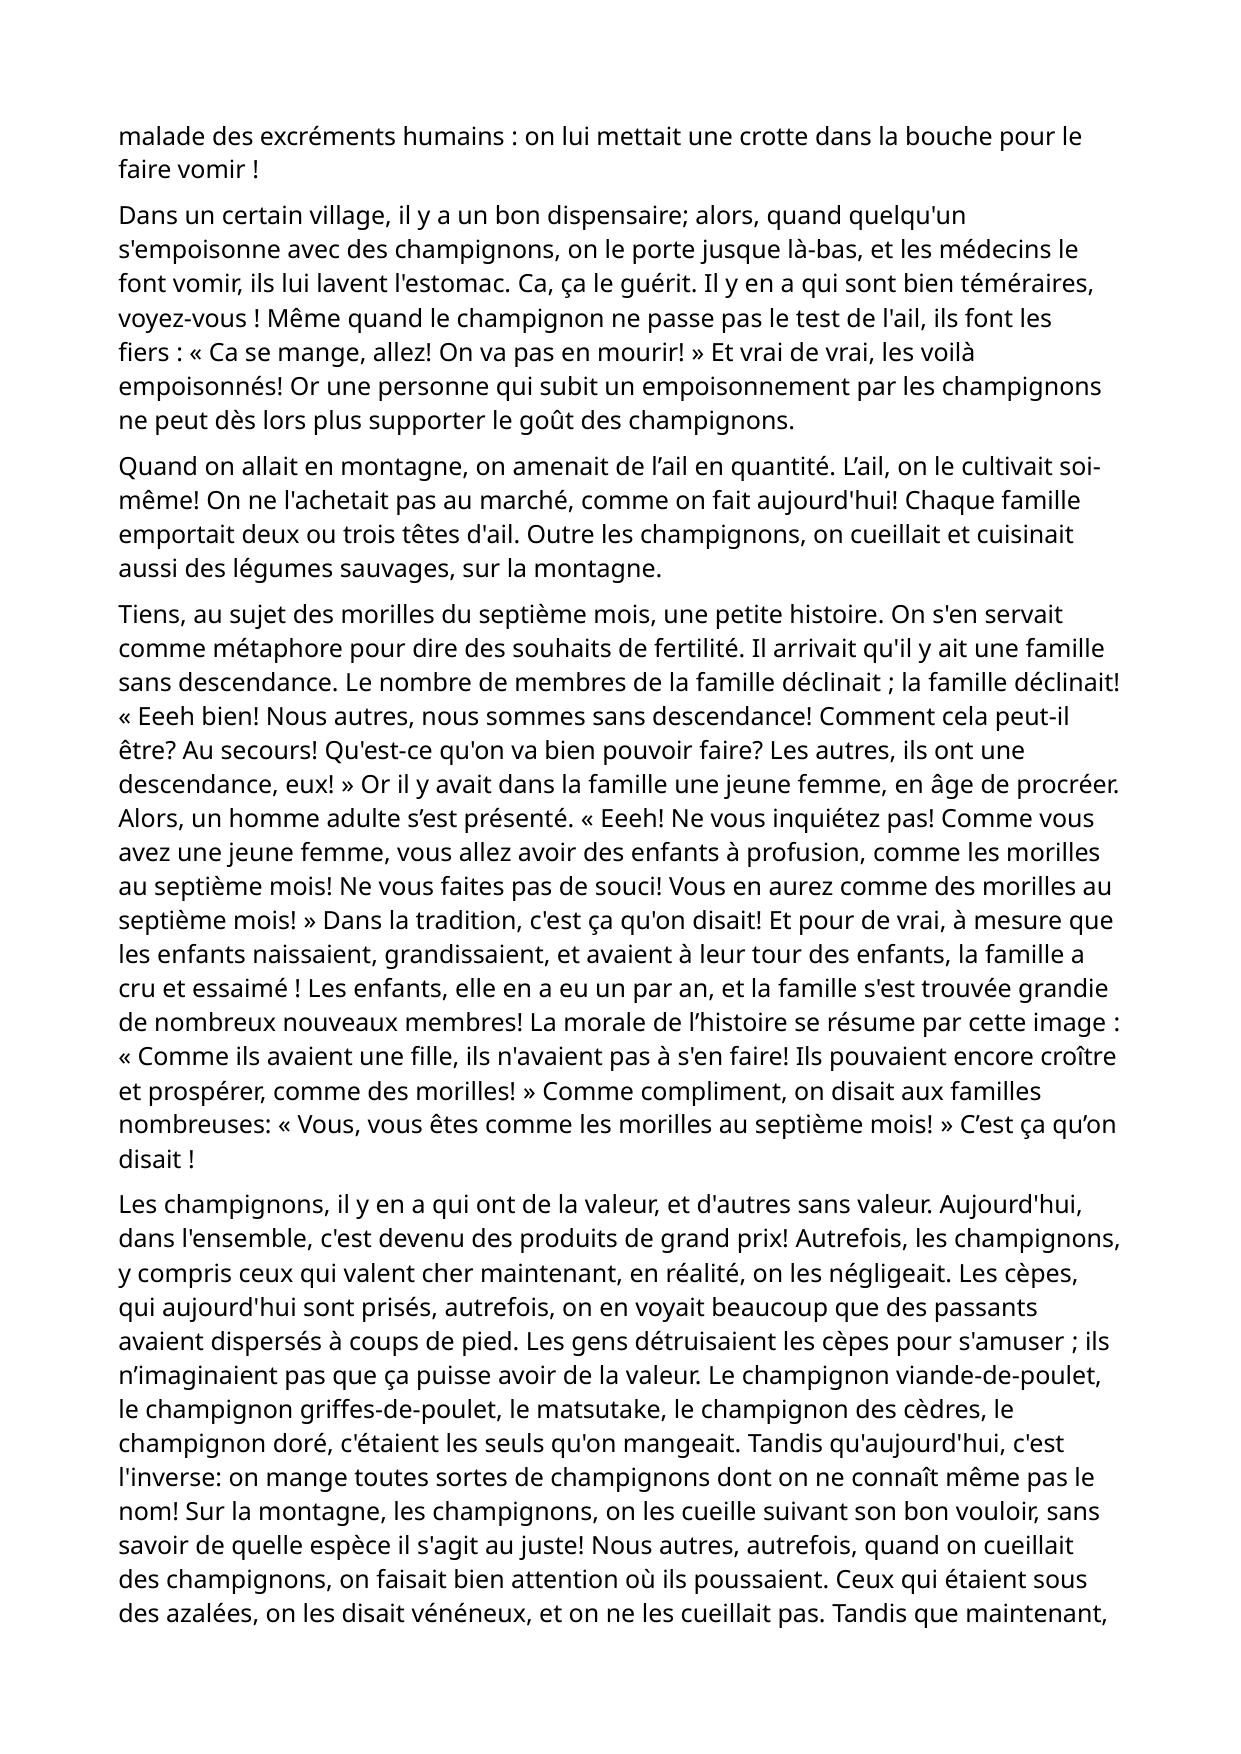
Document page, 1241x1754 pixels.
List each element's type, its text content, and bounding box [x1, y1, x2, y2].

text Quand on allait en montagne, on amenait de l’ail en quantité. L’ail, on le cultivait soi-même! On ne l'achetait pas au marché, comme on fait aujourd'hui! Chaque famille emportait deux ou trois têtes d'ail. Outre les champignons, on cueillait et cuisinait aussi des légumes sauvages, sur la montagne. [118, 448, 1122, 584]
text Les champignons, il y en a qui ont de la valeur, et d'autres sans valeur. Aujourd'hui, dans l'ensemble, c'est devenu des produits de grand prix! Autrefois, les champignons, y compris ceux qui valent cher maintenant, en réalité, on les négligeait. Les cèpes, qui aujourd'hui sont prisés, autrefois, on en voyait beaucoup que des passants avaient dispersés à coups de pied. Les gens détruisaient les cèpes pour s'amuser ; ils n’imaginaient pas que ça puisse avoir de la valeur. Le champignon viande-de-poulet, le champignon griffes-de-poulet, le matsutake, le champignon des cèdres, le champignon doré, c'étaient les seuls qu'on mangeait. Tandis qu'aujourd'hui, c'est l'inverse: on mange toutes sortes de champignons dont on ne connaît même pas le nom! Sur la montagne, les champignons, on les cueille suivant son bon vouloir, sans savoir de quelle espèce il s'agit au juste! Nous autres, autrefois, quand on cueillait des champignons, on faisait bien attention où ils poussaient. Ceux qui étaient sous des azalées, on les disait vénéneux, et on ne les cueillait pas. Tandis que maintenant, [118, 1187, 1122, 1630]
text Tiens, au sujet des morilles du septième mois, une petite histoire. On s'en servait comme métaphore pour dire des souhaits de fertilité. Il arrivait qu'il y ait une famille sans descendance. Le nombre de membres de la famille déclinait ; la famille déclinait! « Eeeh bien! Nous autres, nous sommes sans descendance! Comment cela peut-il être? Au secours! Qu'est-ce qu'on va bien pouvoir faire? Les autres, ils ont une descendance, eux! » Or il y avait dans la famille une jeune femme, en âge de procréer. Alors, un homme adulte s’est présenté. « Eeeh! Ne vous inquiétez pas! Comme vous avez une jeune femme, vous allez avoir des enfants à profusion, comme les morilles au septième mois! Ne vous faites pas de souci! Vous en aurez comme des morilles au septième mois! » Dans la tradition, c'est ça qu'on disait! Et pour de vrai, à mesure que les enfants naissaient, grandissaient, et avaient à leur tour des enfants, la famille a cru et essaimé ! Les enfants, elle en a eu un par an, et la famille s'est trouvée grandie de nombreux nouveaux membres! La morale de l’histoire se résume par cette image : « Comme ils avaient une fille, ils n'avaient pas à s'en faire! Ils pouvaient encore croître et prospérer, comme des morilles! » Comme compliment, on disait aux familles nombreuses: « Vous, vous êtes comme les morilles au septième mois! » C’est ça qu’on disait ! [118, 596, 1122, 1175]
text malade des excréments humains : on lui mettait une crotte dans la bouche pour le faire vomir ! [118, 118, 1122, 186]
text Dans un certain village, il y a un bon dispensaire; alors, quand quelqu'un s'empoisonne avec des champignons, on le porte jusque là-bas, et les médecins le font vomir, ils lui lavent l'estomac. Ca, ça le guérit. Il y en a qui sont bien téméraires, voyez-vous ! Même quand le champignon ne passe pas le test de l'ail, ils font les fiers : « Ca se mange, allez! On va pas en mourir! » Et vrai de vrai, les voilà empoisonnés! Or une personne qui subit un empoisonnement par les champignons ne peut dès lors plus supporter le goût des champignons. [118, 198, 1122, 436]
